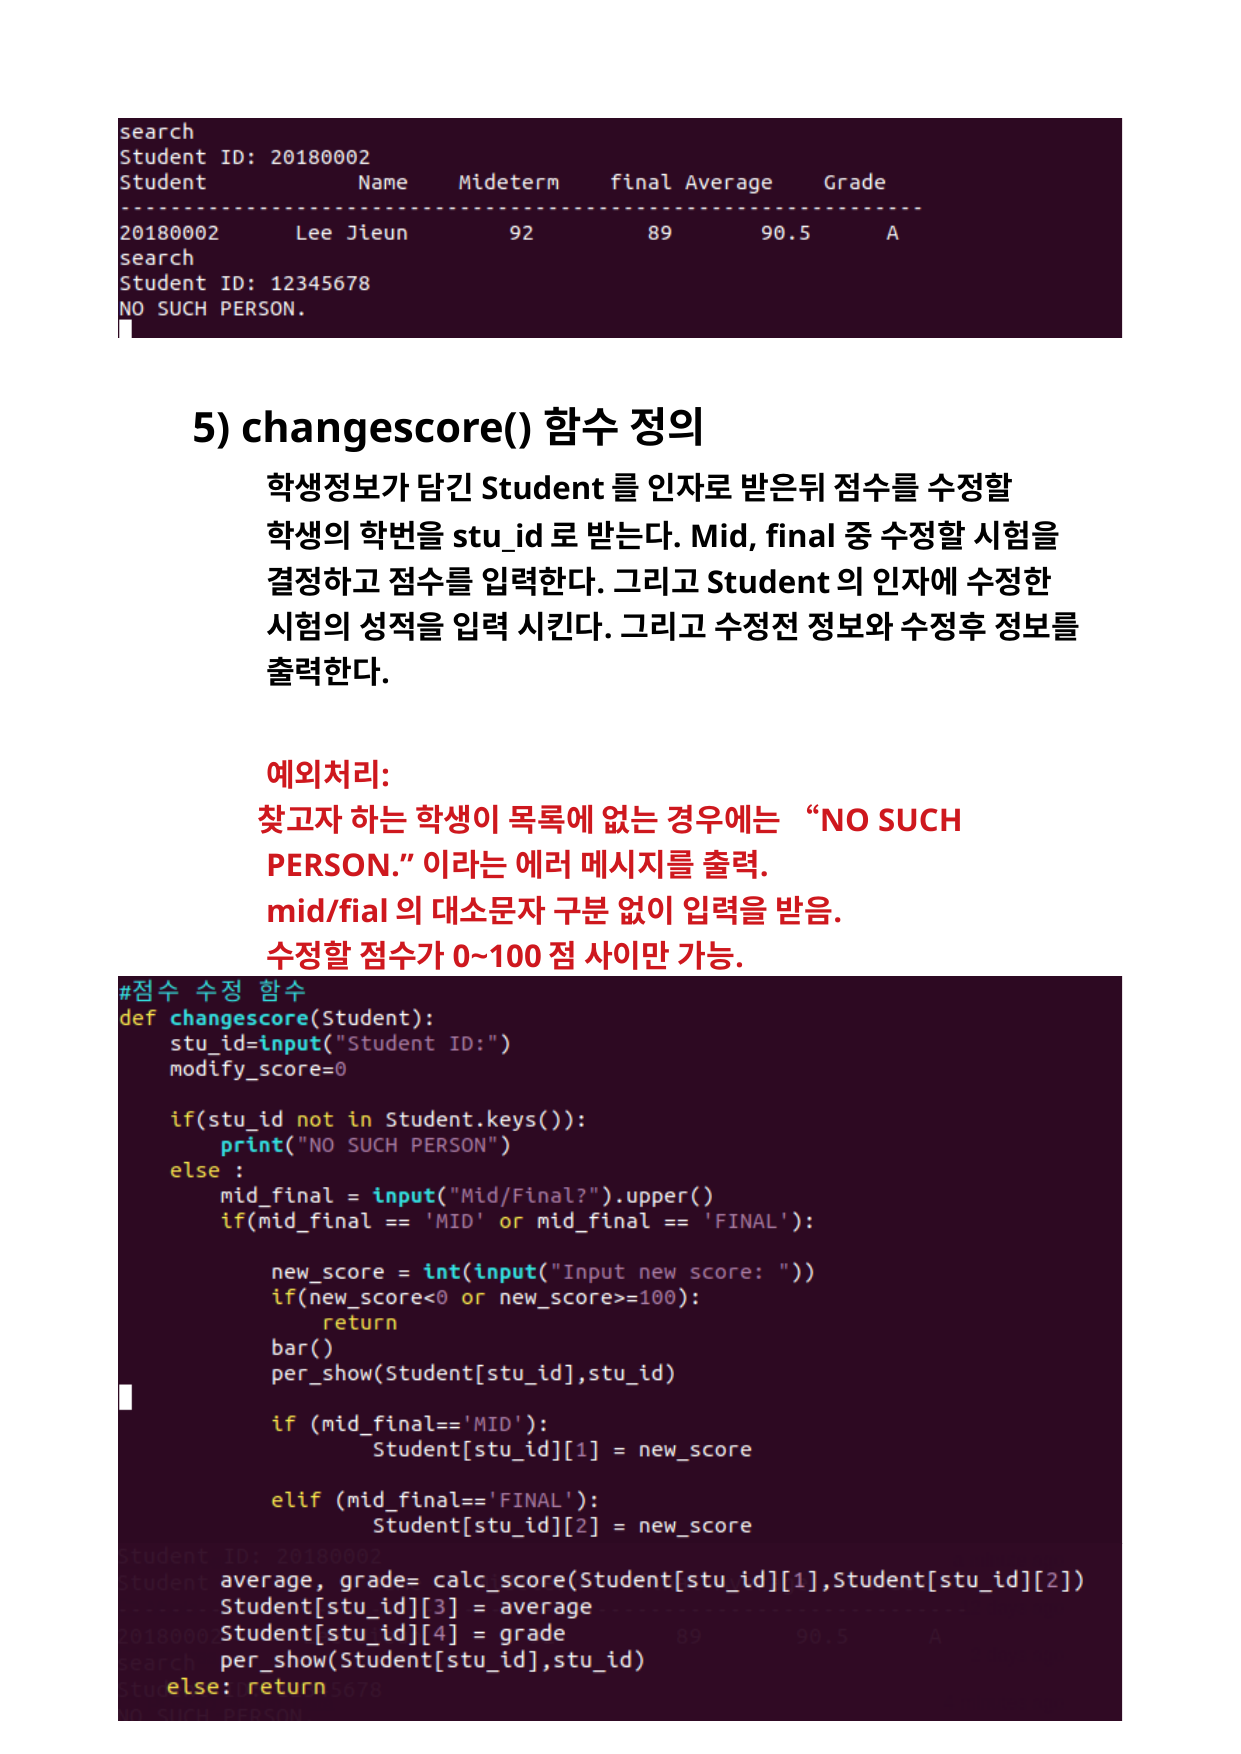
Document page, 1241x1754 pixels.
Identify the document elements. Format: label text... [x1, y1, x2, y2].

text 찾고자 하는 학생이 목록에 없는 경우에는 “NO SUCH PERSON.” 이라는 에러 메시지를 출력. [118, 795, 1122, 886]
text 예외처리: [118, 750, 1122, 795]
text 학생정보가 담긴 Student를 인자로 받은뒤 점수를 수정할 학생의 학번을 stu_id로 받는다. Mid, final 중 수정할 시험을 결정하고 점수를 입력한다. 그리고 Student의 인자에 수정한 시험의 성적을 입력 시킨다. 그리고 수정전 정보와 수정후 정보를 출력한다. [118, 454, 1122, 693]
text 5) changescore() 함수 정의 [118, 394, 1122, 454]
picture [118, 976, 1123, 1721]
picture [118, 118, 1123, 338]
text 수정할 점수가 0~100점 사이만 가능. [118, 931, 1122, 976]
text mid/fial의 대소문자 구분 없이 입력을 받음. [118, 886, 1122, 931]
